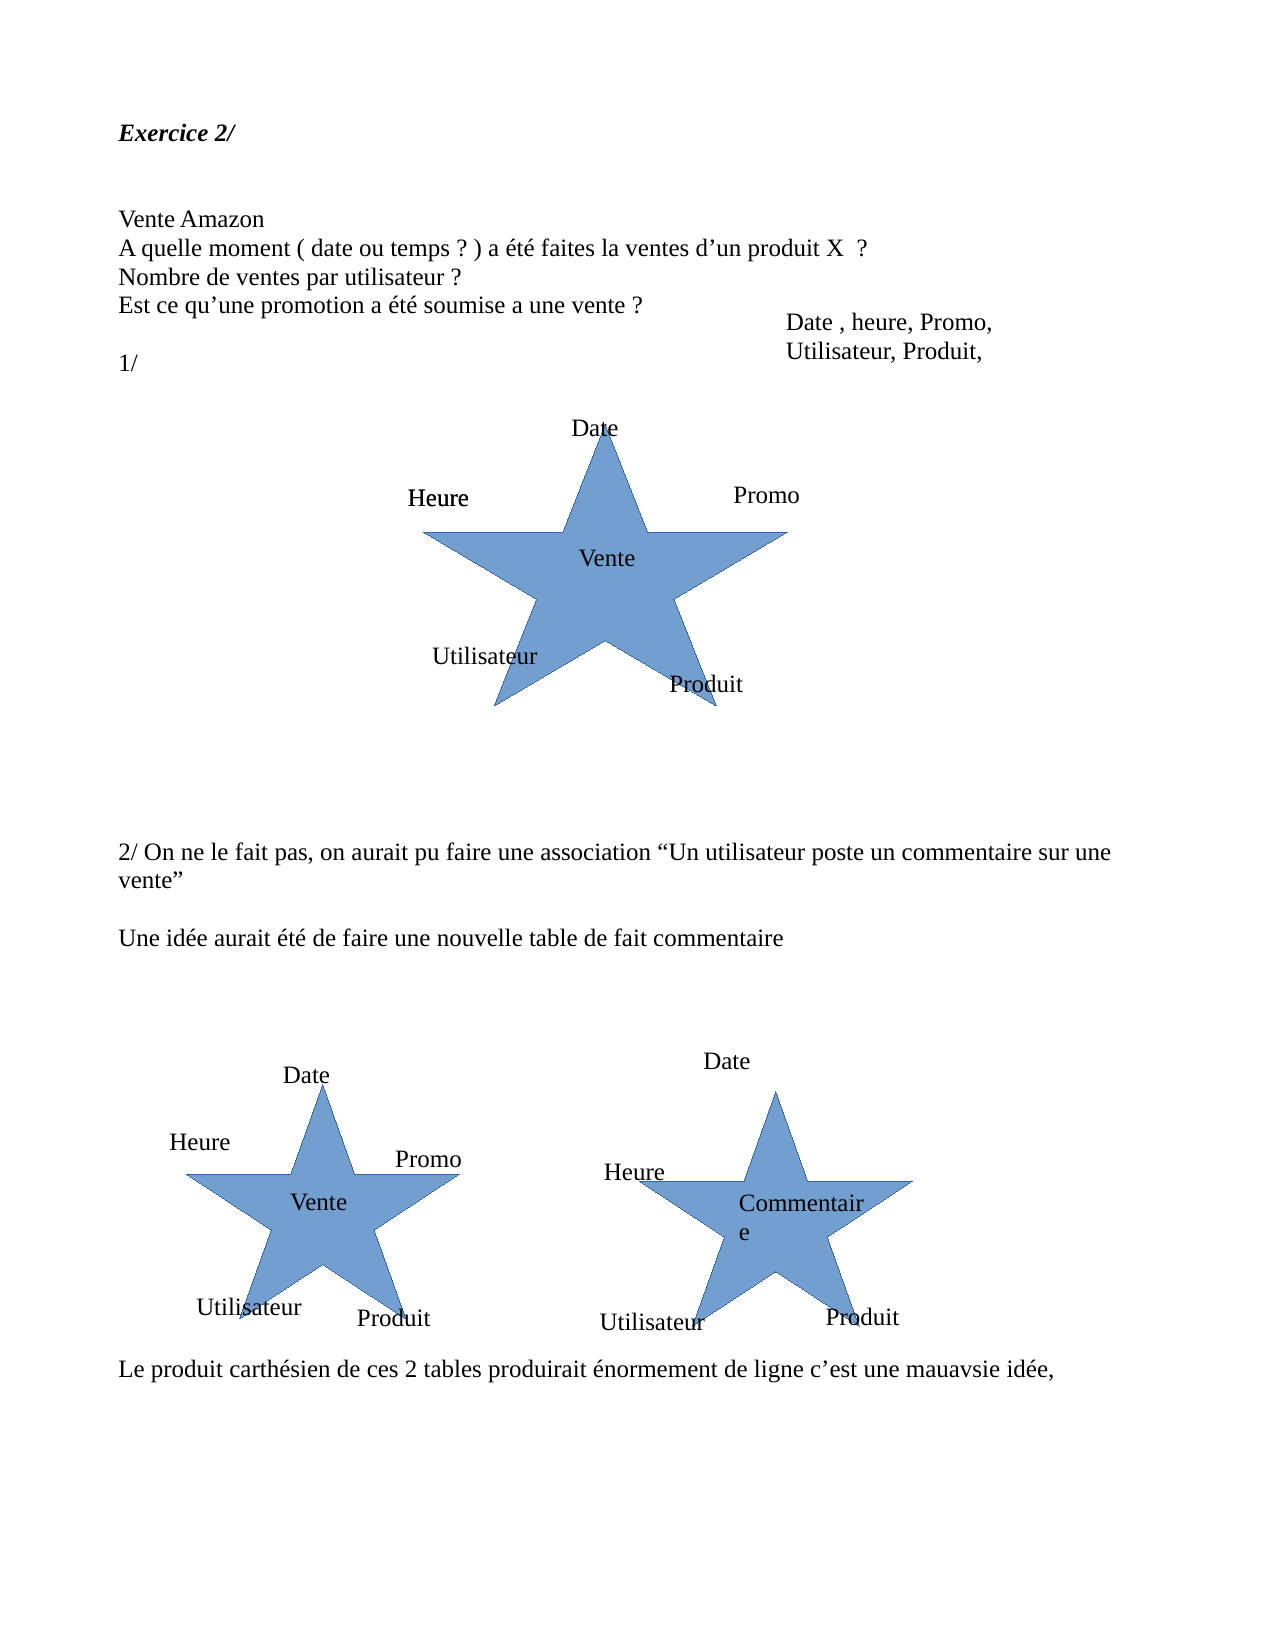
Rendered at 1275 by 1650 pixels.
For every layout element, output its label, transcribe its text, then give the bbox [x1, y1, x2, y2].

text Est ce qu’une promotion a été soumise a une vente ? [118, 291, 1157, 319]
text Exercice 2/ [118, 118, 1157, 147]
text Une idée aurait été de faire une nouvelle table de fait commentaire [118, 923, 1157, 952]
text 1/ [118, 348, 1157, 377]
text A quelle moment ( date ou temps ? ) a été faites la ventes d’un produit X ? [118, 233, 1157, 262]
text Le produit carthésien de ces 2 tables produirait énormement de ligne c’est une mauavsie idée, [118, 1354, 1157, 1383]
text Nombre de ventes par utilisateur ? [118, 262, 1157, 291]
text Vente Amazon [118, 204, 1157, 233]
text 2/ On ne le fait pas, on aurait pu faire une association “Un utilisateur poste un commentaire sur une vente” [118, 837, 1157, 894]
